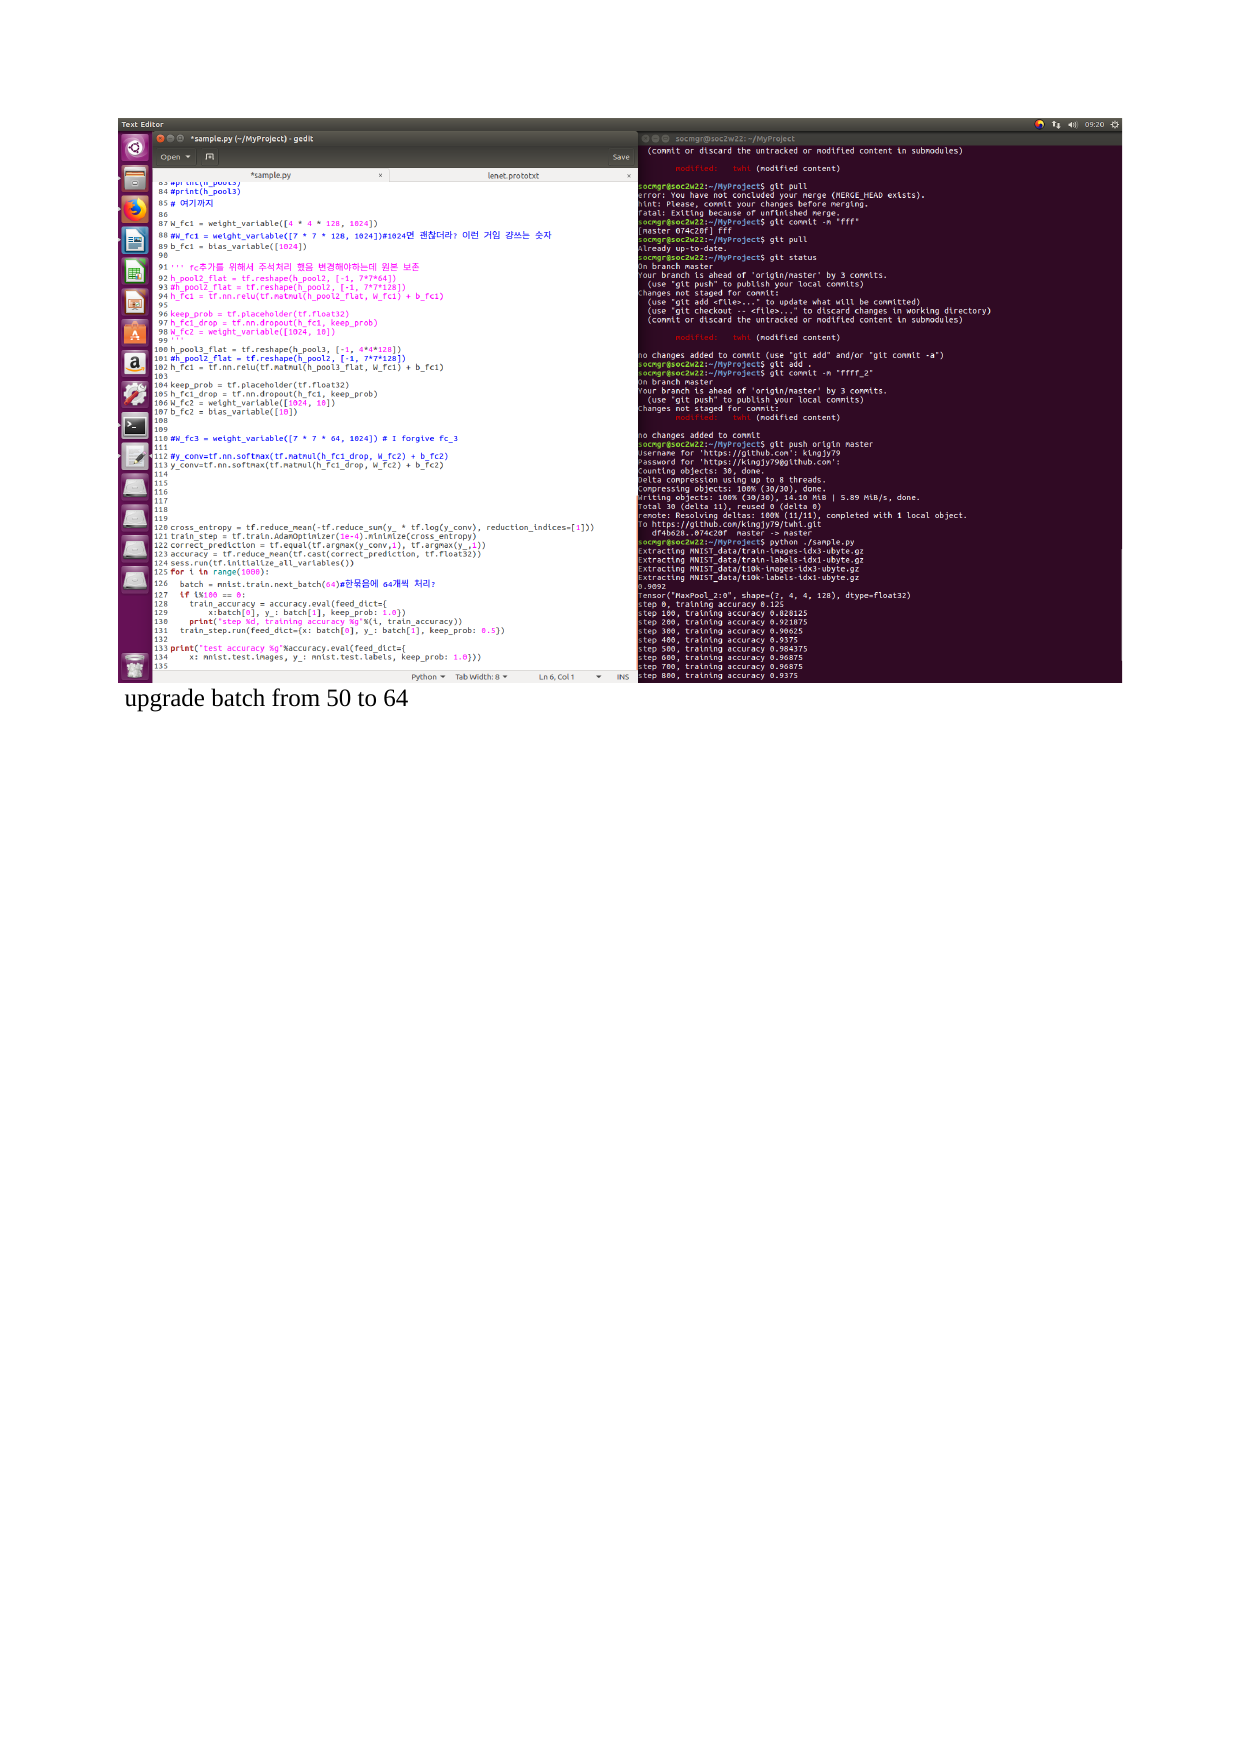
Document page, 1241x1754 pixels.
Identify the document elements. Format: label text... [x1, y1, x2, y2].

text upgrade batch from 50 to 64 [118, 683, 1122, 712]
picture [118, 118, 1123, 683]
